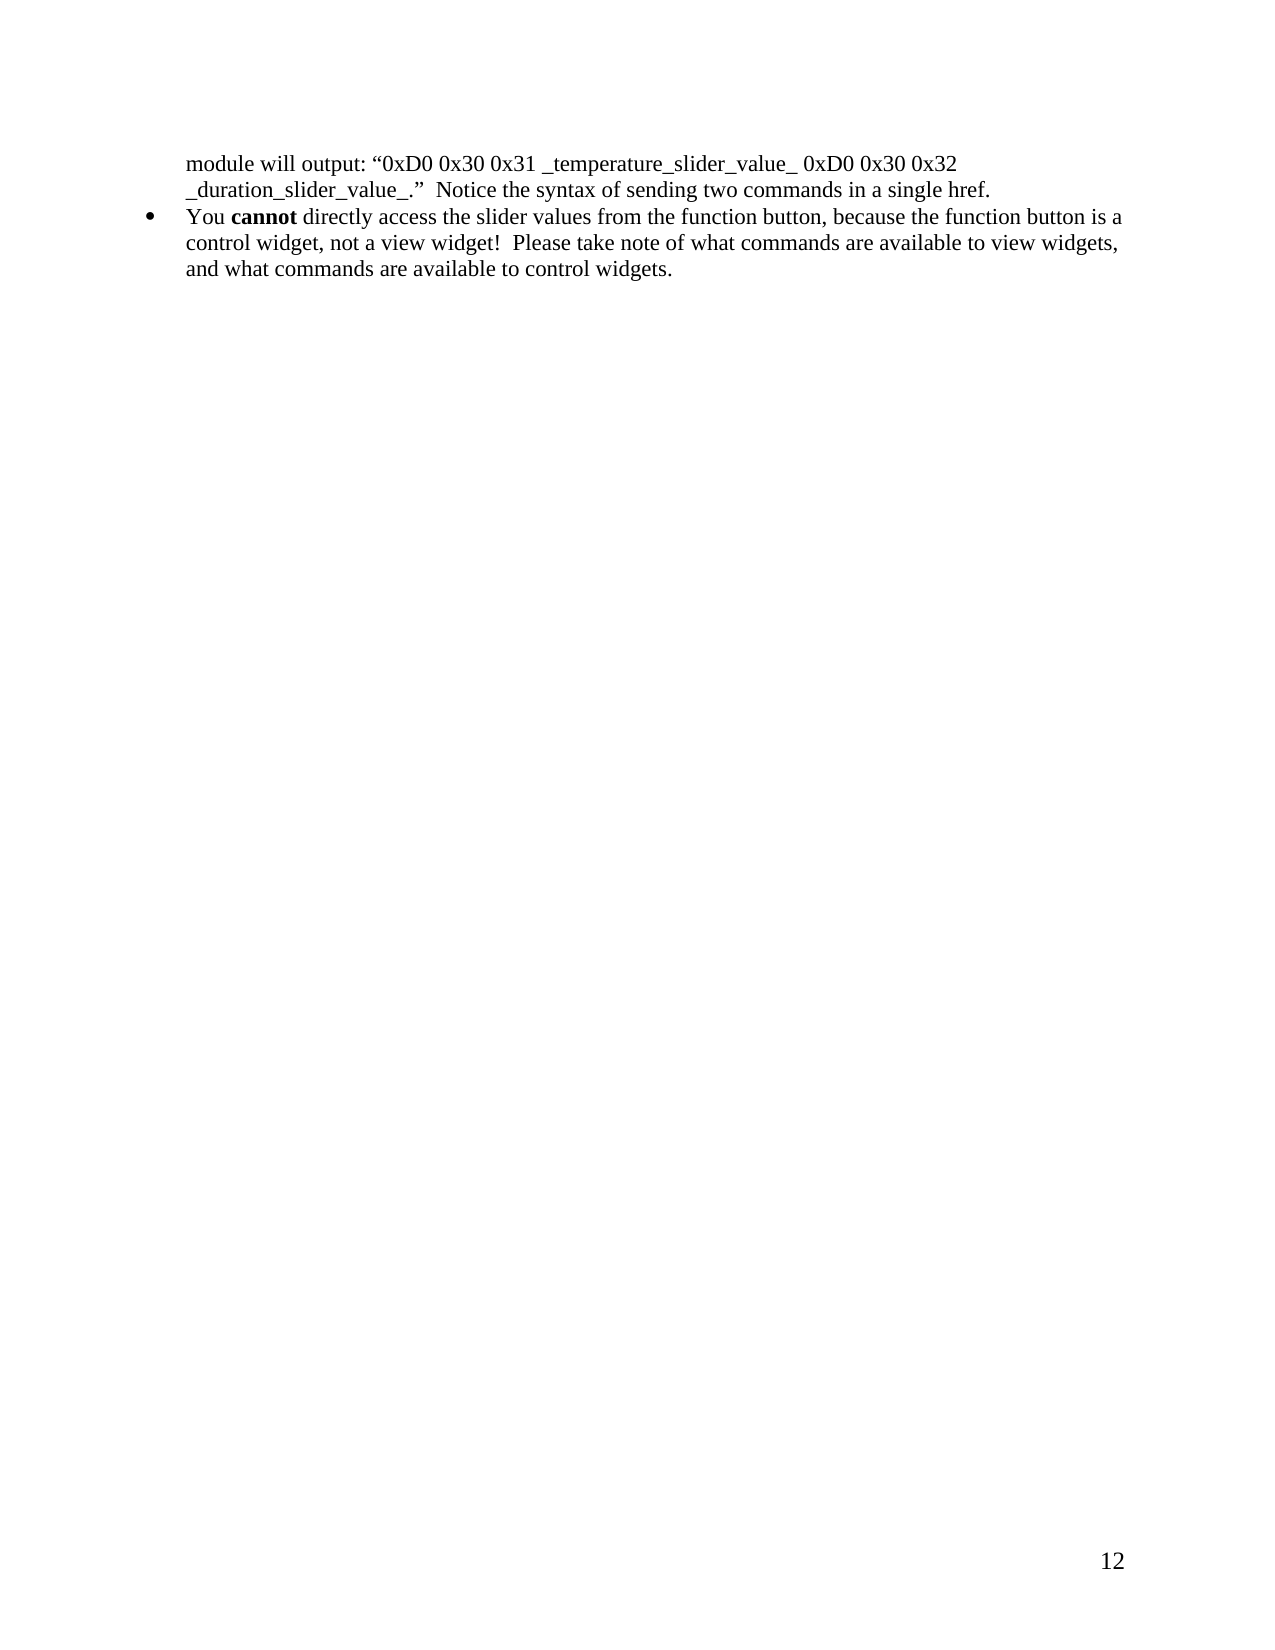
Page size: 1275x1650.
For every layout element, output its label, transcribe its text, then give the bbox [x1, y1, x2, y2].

list module will output: “0xD0 0x30 0x31 _temperature_slider_value_ 0xD0 0x30 0x32 _duration_slider_value_.” Notice the syntax of sending two commands in a single href. [146, 150, 1125, 203]
list You cannot directly access the slider values from the function button, because the function button is a control widget, not a view widget! Please take note of what commands are available to view widgets, and what commands are available to control widgets. [146, 203, 1125, 282]
